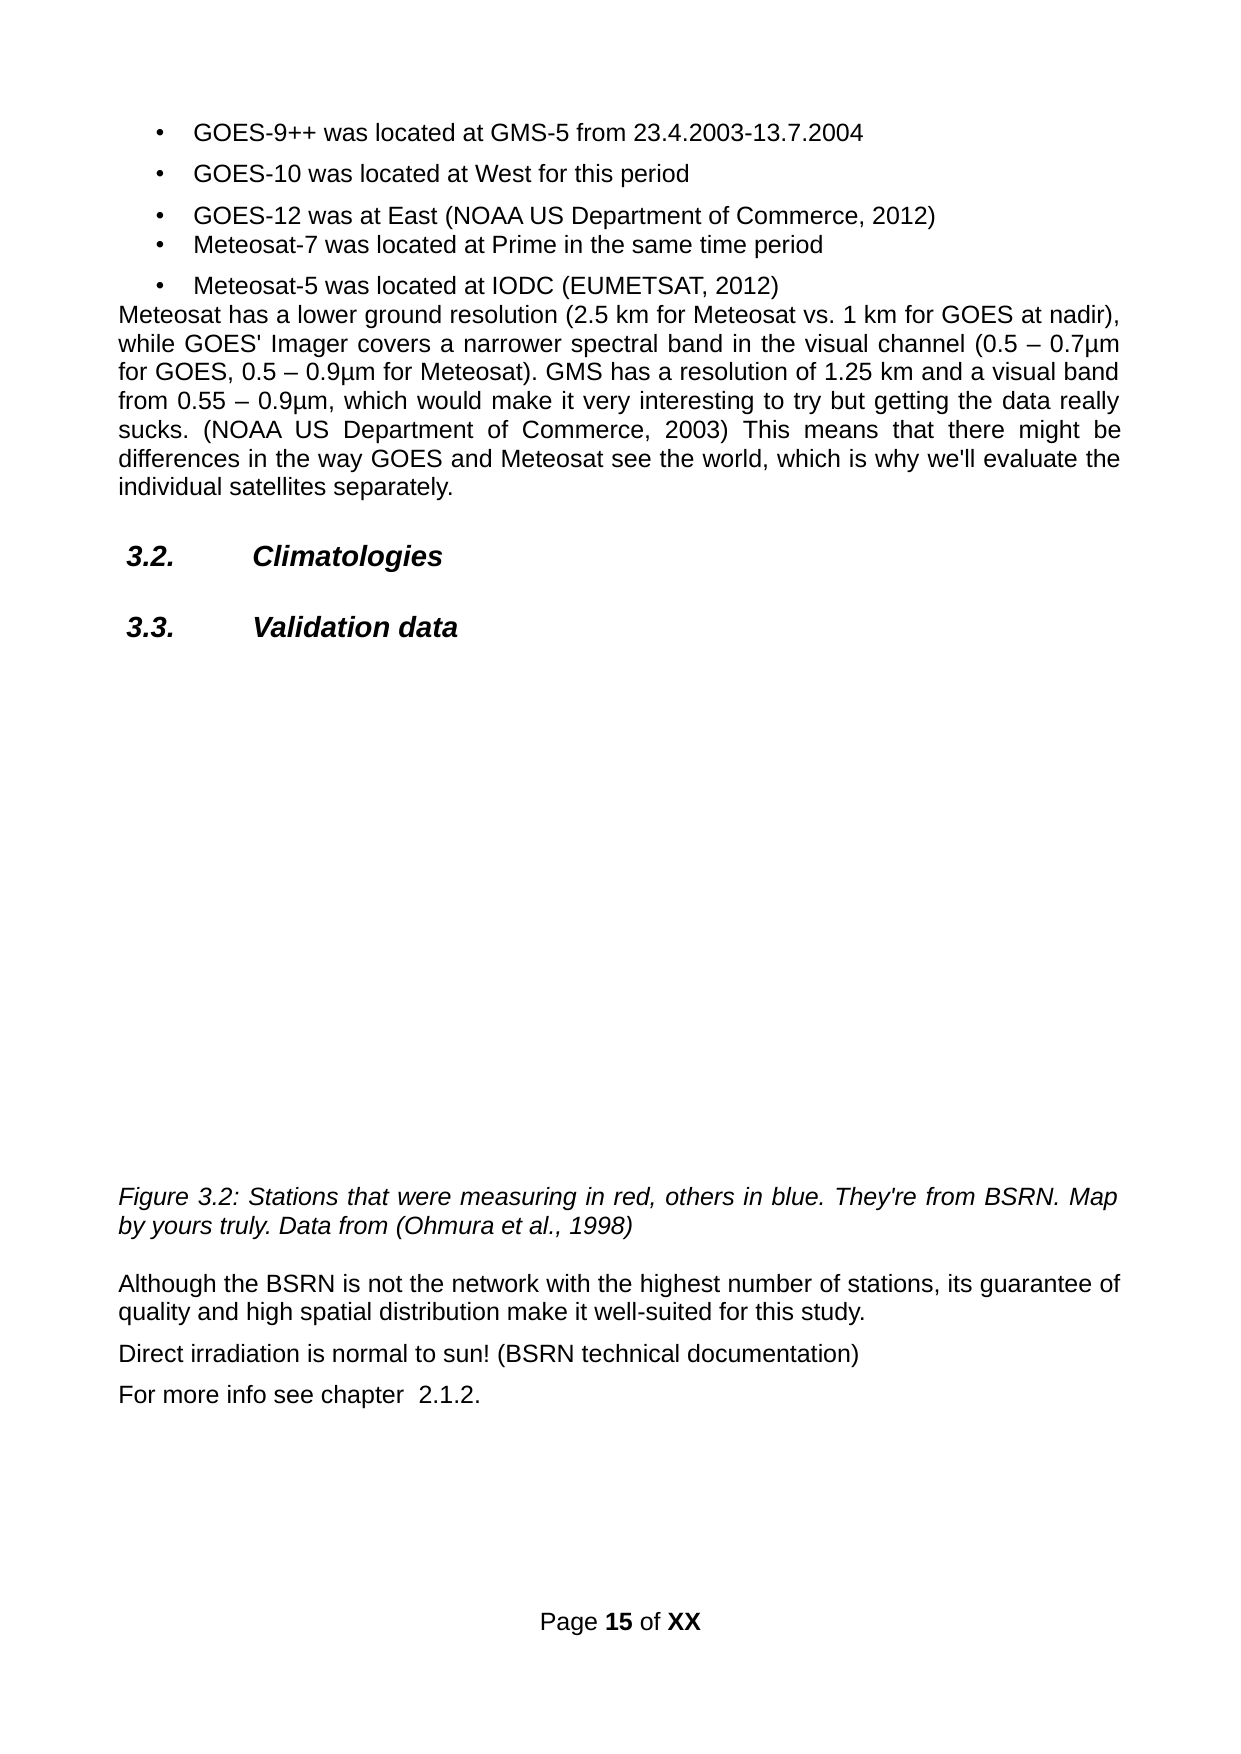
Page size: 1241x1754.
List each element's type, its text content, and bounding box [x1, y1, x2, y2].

subtitle Climatologies [118, 539, 1122, 572]
subtitle Validation data [118, 610, 1122, 643]
text Although the BSRN is not the network with the highest number of stations, its guarantee of quality and high spatial distribution make it well-suited for this study. [118, 1268, 1122, 1326]
list GOES-12 was at East (NOAA US Department of Commerce, 2012) [156, 201, 1122, 230]
text Meteosat has a lower ground resolution (2.5 km for Meteosat vs. 1 km for GOES at nadir), while GOES' Imager covers a narrower spectral band in the visual channel (0.5 – 0.7µm for GOES, 0.5 – 0.9µm for Meteosat). GMS has a resolution of 1.25 km and a visual band from 0.55 – 0.9µm, which would make it very interesting to try but getting the data really sucks. (NOAA US Department of Commerce, 2003) This means that there might be differences in the way GOES and Meteosat see the world, which is why we'll evaluate the individual satellites separately. [118, 300, 1122, 501]
list Meteosat-7 was located at Prime in the same time period [156, 230, 1122, 258]
list GOES-9++ was located at GMS-5 from 23.4.2003-13.7.2004 [156, 118, 1122, 147]
text Figure 3.2: Stations that were measuring in red, others in blue. They're from BSRN. Map by yours truly. Data from (Ohmura et al., 1998) [118, 668, 1122, 1240]
list GOES-10 was located at West for this period [156, 159, 1122, 188]
list Meteosat-5 was located at IODC (EUMETSAT, 2012) [156, 271, 1122, 300]
text Direct irradiation is normal to sun! (BSRN technical documentation) [118, 1338, 1122, 1367]
text For more info see chapter 2.1.2 [118, 1380, 1122, 1408]
